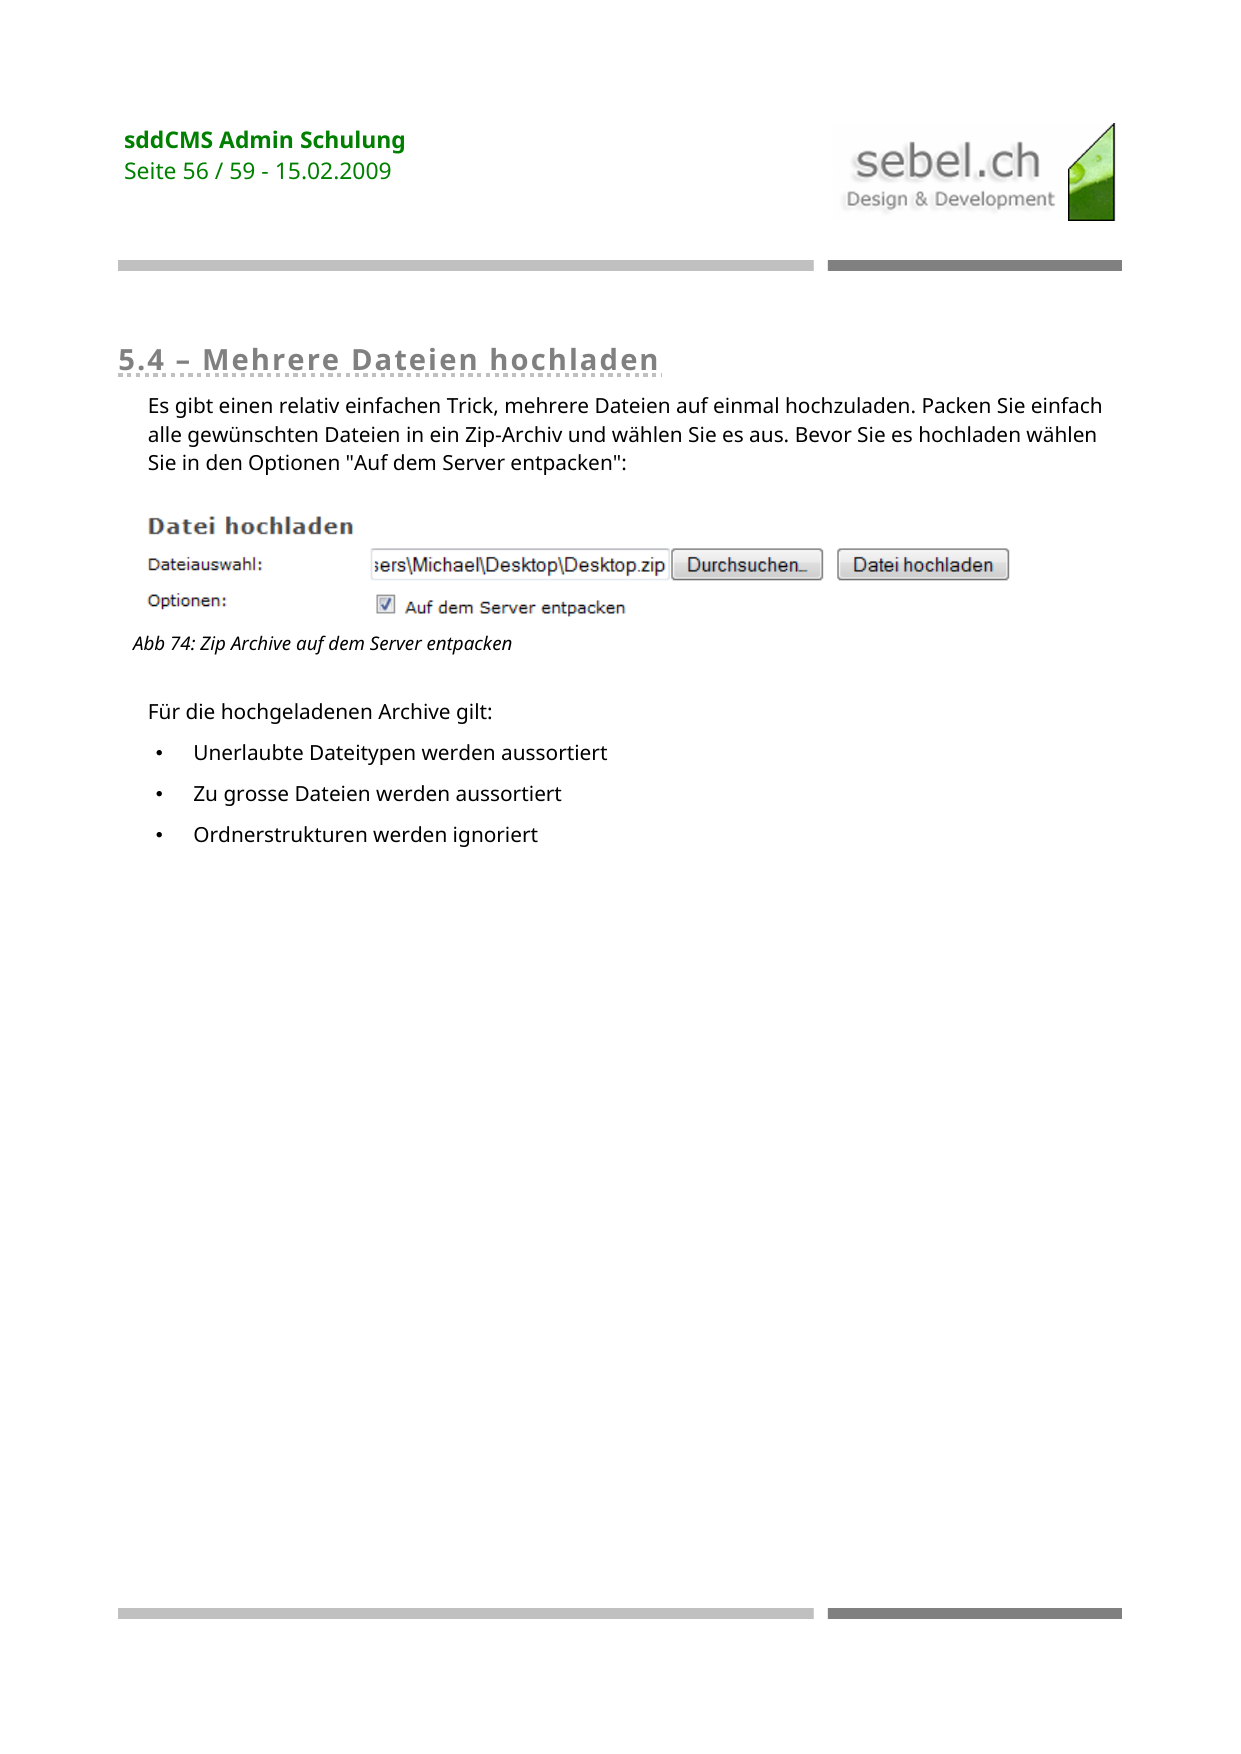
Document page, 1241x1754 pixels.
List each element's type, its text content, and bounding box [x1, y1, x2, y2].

subtitle 5.4 – Mehrere Dateien hochladen [118, 339, 1122, 379]
picture [132, 502, 1108, 631]
list Ordnerstrukturen werden ignoriert [156, 820, 1122, 848]
list Unerlaubte Dateitypen werden aussortiert [156, 738, 1122, 766]
list Zu grosse Dateien werden aussortiert [156, 779, 1122, 807]
picture [118, 1608, 1122, 1619]
text Abb 74: Zip Archive auf dem Server entpacken [133, 631, 1107, 656]
text Es gibt einen relativ einfachen Trick, mehrere Dateien auf einmal hochzuladen. Packen Sie einfach alle gewünschten Dateien in ein Zip-Archiv und wählen Sie es aus. Bevor Sie es hochladen wählen Sie in den Optionen "Auf dem Server entpacken": [148, 392, 1122, 477]
picture [118, 260, 1122, 271]
text Für die hochgeladenen Archive gilt: [148, 697, 1122, 725]
